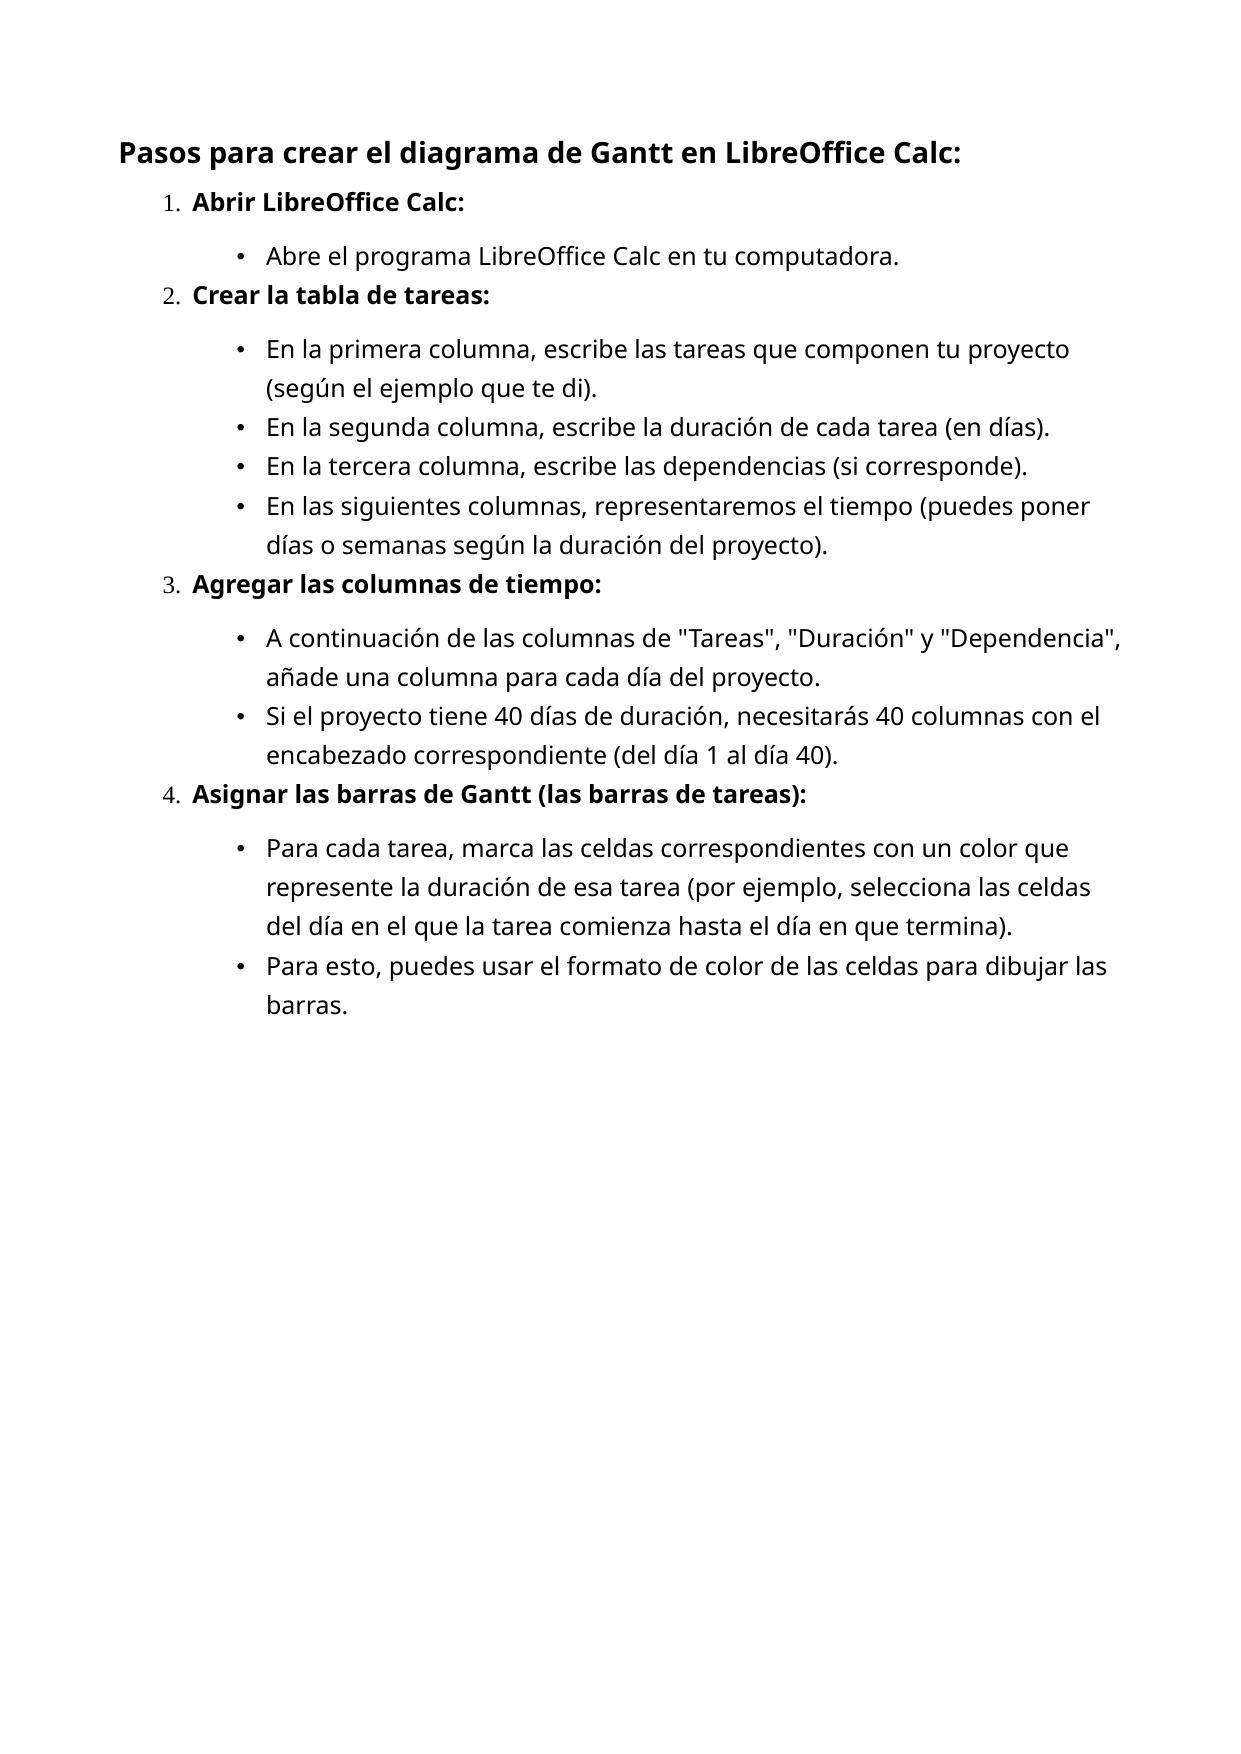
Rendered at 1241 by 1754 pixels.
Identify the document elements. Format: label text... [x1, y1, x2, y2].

list En la tercera columna, escribe las dependencias (si corresponde). [236, 449, 1122, 483]
list Para esto, puedes usar el formato de color de las celdas para dibujar las barras. [236, 948, 1122, 1021]
list Asignar las barras de Gantt (las barras de tareas): [162, 777, 1122, 811]
list A continuación de las columnas de "Tareas", "Duración" y "Dependencia", añade una columna para cada día del proyecto. [236, 620, 1122, 693]
list En la segunda columna, escribe la duración de cada tarea (en días). [236, 410, 1122, 444]
list En la primera columna, escribe las tareas que componen tu proyecto (según el ejemplo que te di). [236, 332, 1122, 405]
list Abre el programa LibreOffice Calc en tu computadora. [236, 239, 1122, 273]
list Abrir LibreOffice Calc: [162, 185, 1122, 219]
subtitle Pasos para crear el diagrama de Gantt en LibreOffice Calc: [118, 133, 1122, 172]
list Para cada tarea, marca las celdas correspondientes con un color que represente la duración de esa tarea (por ejemplo, selecciona las celdas del día en el que la tarea comienza hasta el día en que termina). [236, 831, 1122, 943]
list Agregar las columnas de tiempo: [162, 567, 1122, 601]
list Si el proyecto tiene 40 días de duración, necesitarás 40 columnas con el encabezado correspondiente (del día 1 al día 40). [236, 699, 1122, 772]
list Crear la tabla de tareas: [162, 278, 1122, 312]
list En las siguientes columnas, representaremos el tiempo (puedes poner días o semanas según la duración del proyecto). [236, 488, 1122, 561]
